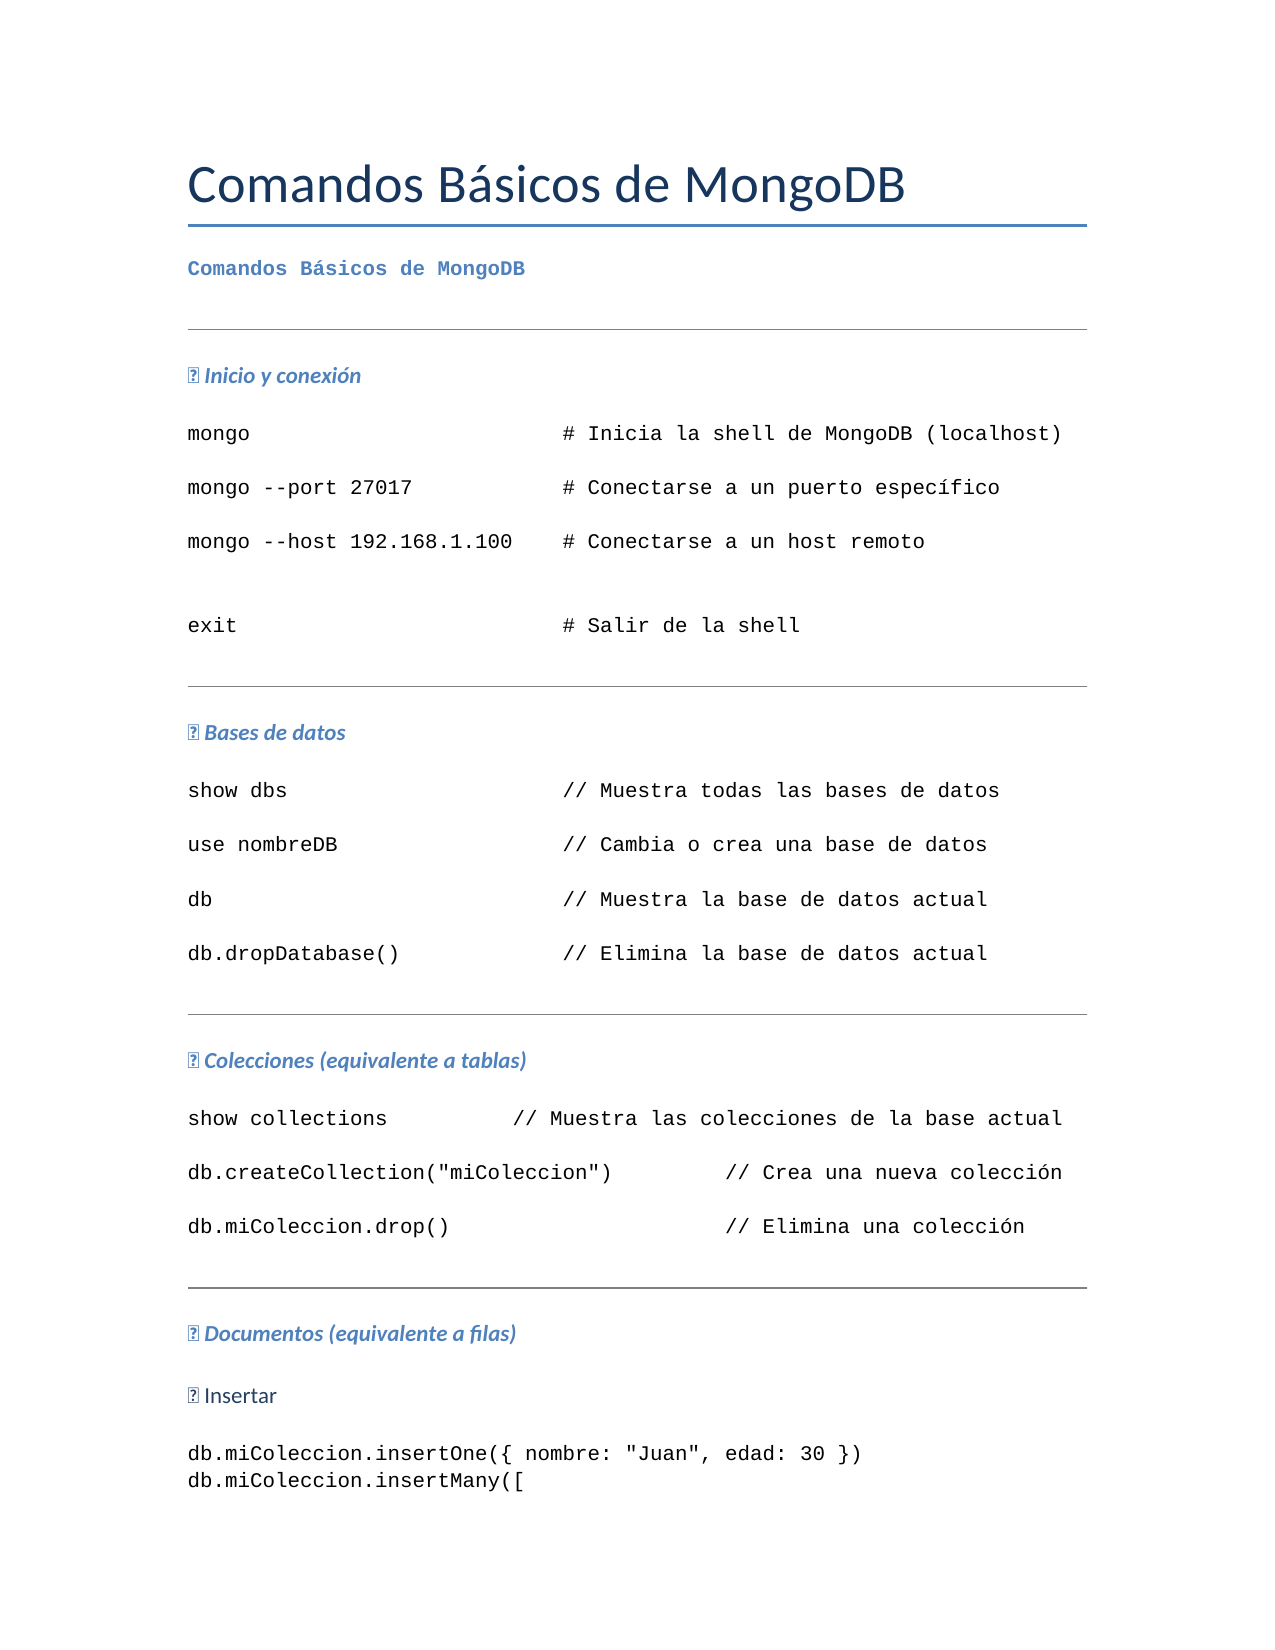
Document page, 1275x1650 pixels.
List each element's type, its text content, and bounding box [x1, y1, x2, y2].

text db.miColeccion.insertOne({ nombre: "Juan", edad: 30 }) [187, 1443, 1087, 1466]
subtitle ➕ Insertar [187, 1381, 1087, 1409]
text db.dropDatabase() // Elimina la base de datos actual [187, 943, 1087, 967]
text db.miColeccion.drop() // Elimina una colección [187, 1216, 1087, 1240]
text exit # Salir de la shell [187, 615, 1087, 639]
subtitle 📁 Colecciones (equivalente a tablas) [187, 1046, 1087, 1074]
text mongo --host 192.168.1.100 # Conectarse a un host remoto [187, 531, 1087, 555]
subtitle 📄 Documentos (equivalente a filas) [187, 1319, 1087, 1347]
title Comandos Básicos de MongoDB [187, 150, 1087, 227]
text db.createCollection("miColeccion") // Crea una nueva colección [187, 1162, 1087, 1186]
subtitle Comandos Básicos de MongoDB [187, 258, 1087, 281]
text db.miColeccion.insertMany([ [187, 1470, 1087, 1493]
text show collections // Muestra las colecciones de la base actual [187, 1108, 1087, 1131]
subtitle 📂 Bases de datos [187, 718, 1087, 746]
text mongo --port 27017 # Conectarse a un puerto específico [187, 477, 1087, 501]
text db // Muestra la base de datos actual [187, 888, 1087, 912]
text use nombreDB // Cambia o crea una base de datos [187, 834, 1087, 858]
text show dbs // Muestra todas las bases de datos [187, 780, 1087, 803]
subtitle 👋 Inicio y conexión [187, 361, 1087, 389]
text mongo # Inicia la shell de MongoDB (localhost) [187, 422, 1087, 446]
